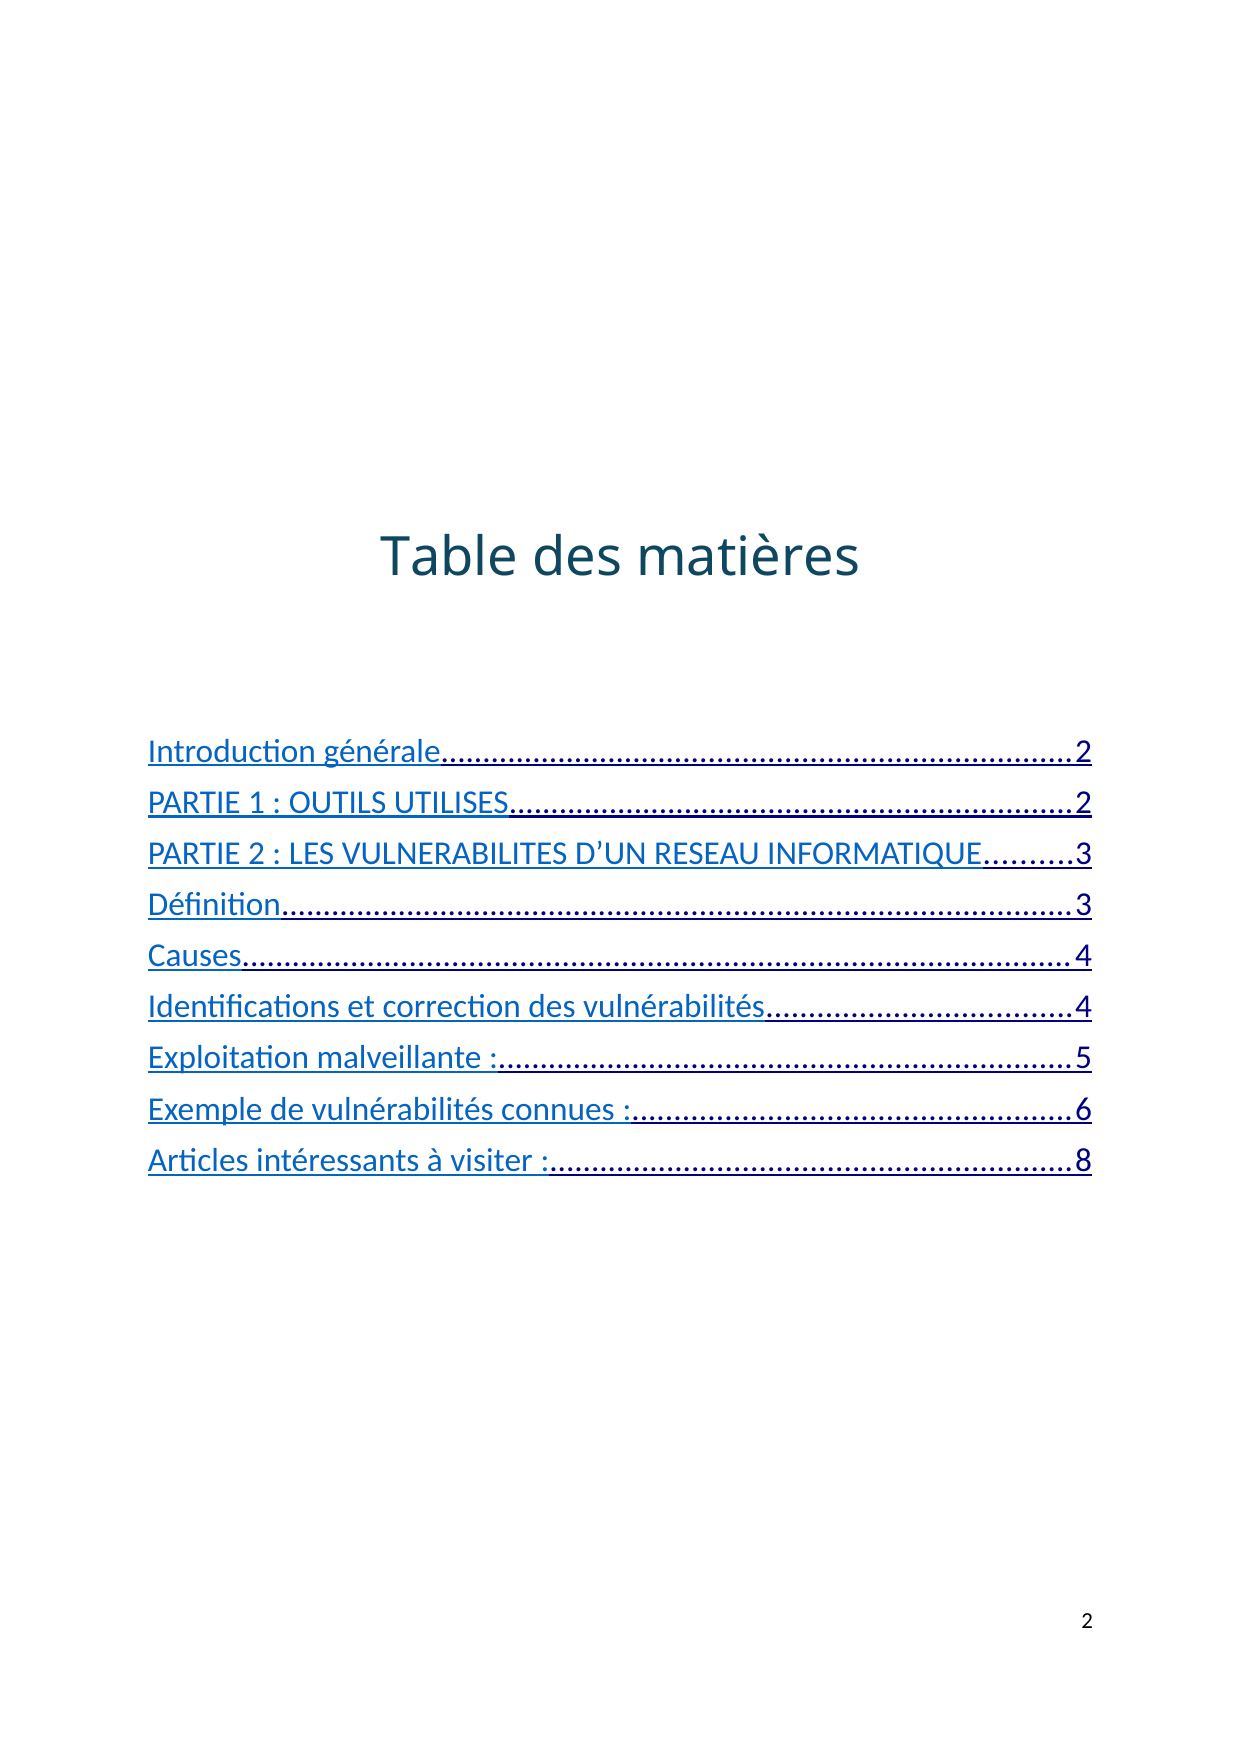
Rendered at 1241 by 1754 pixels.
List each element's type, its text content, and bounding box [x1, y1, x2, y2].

text Exploitation malveillante : 5 [148, 1036, 1093, 1077]
text Exemple de vulnérabilités connues : 6 [148, 1088, 1093, 1128]
text Articles intéressants à visiter : 8 [148, 1139, 1093, 1179]
text Identifications et correction des vulnérabilités 4 [148, 985, 1093, 1026]
text Table des matières [148, 517, 1093, 591]
text PARTIE 2 : LES VULNERABILITES D’UN RESEAU INFORMATIQUE 3 [148, 832, 1093, 873]
text Introduction générale 2 [148, 729, 1093, 770]
text Définition 3 [148, 883, 1093, 924]
text Causes 4 [148, 934, 1093, 975]
text PARTIE 1 : OUTILS UTILISES 2 [148, 781, 1093, 821]
